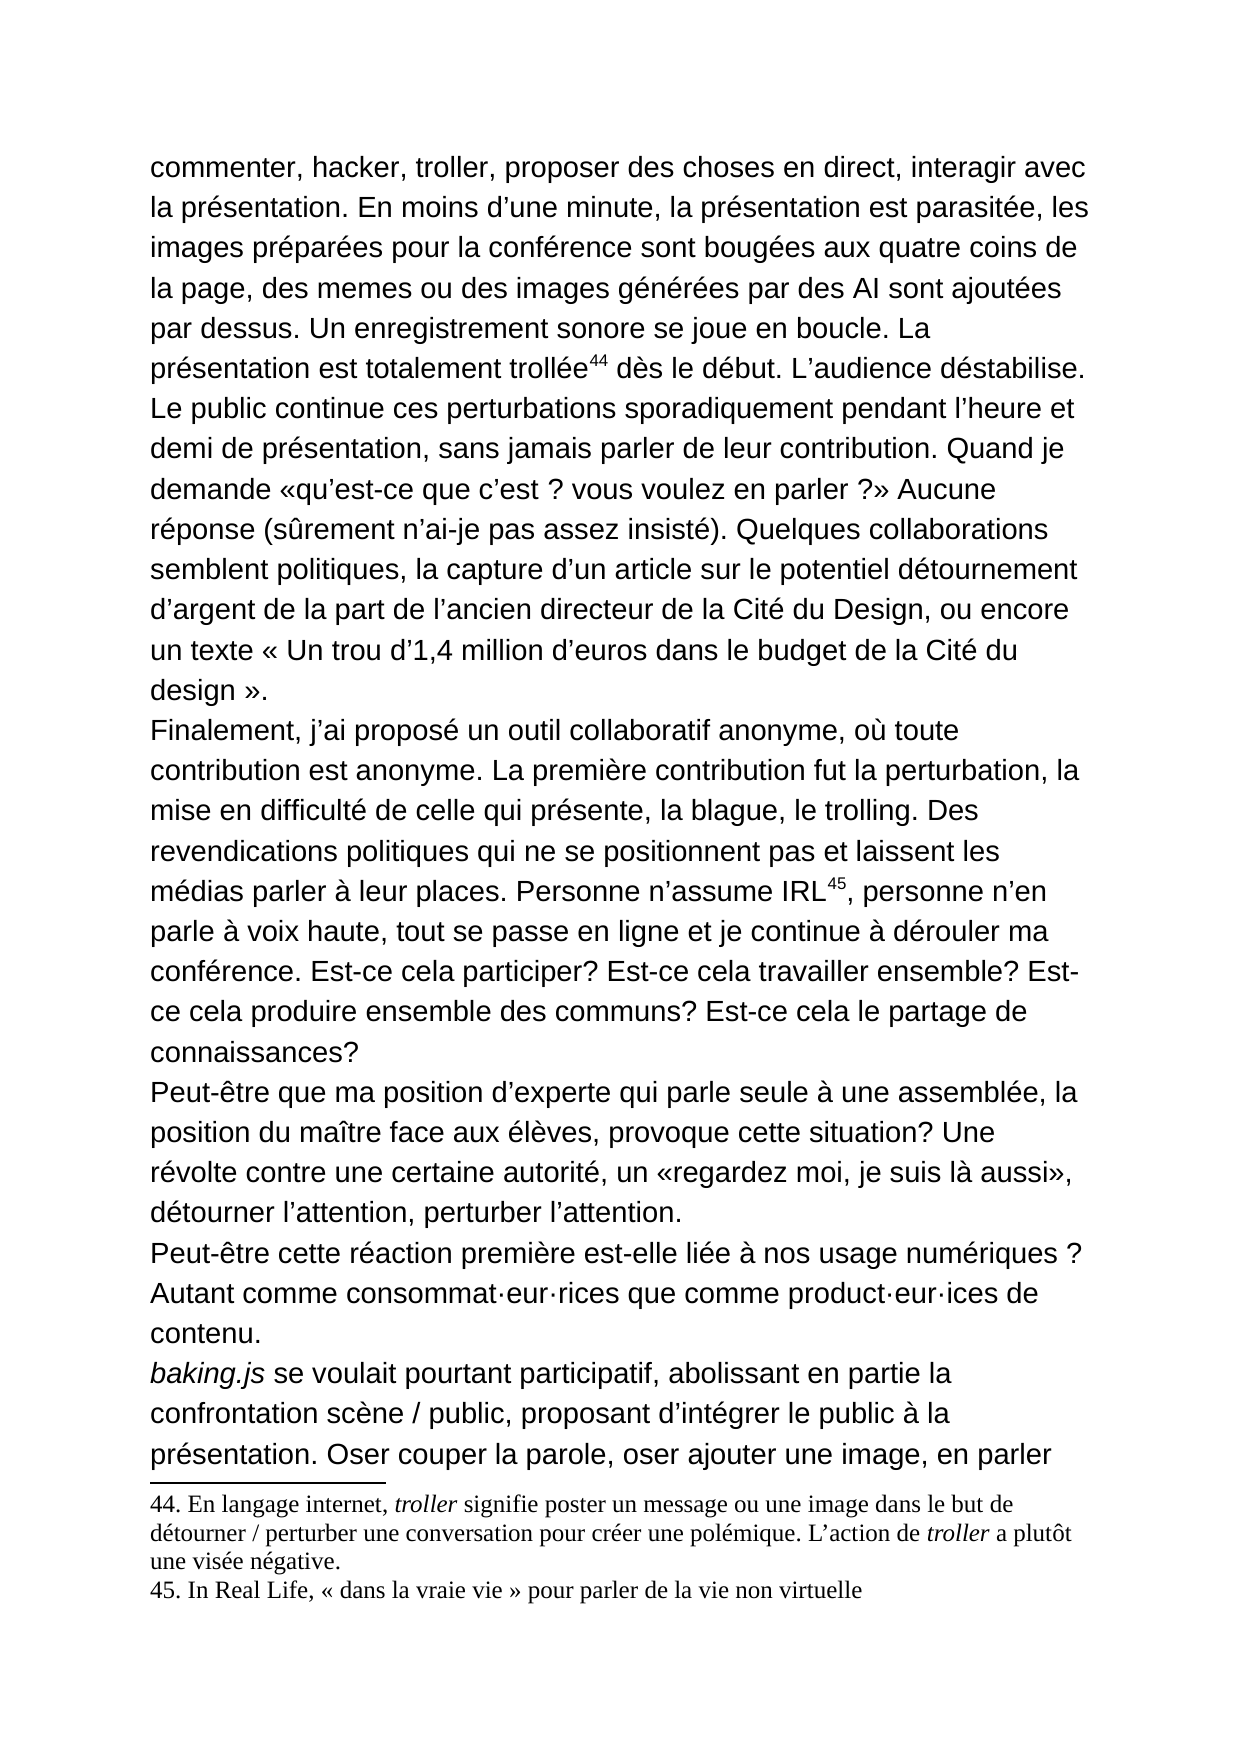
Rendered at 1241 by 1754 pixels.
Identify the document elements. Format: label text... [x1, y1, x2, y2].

text Peut-être cette réaction première est-elle liée à nos usage numériques ? Autant comme consommat·eur·rices que comme product·eur·ices de contenu. [150, 1236, 1090, 1349]
text . In Real Life, « dans la vraie vie » pour parler de la vie non virtuelle [150, 1575, 1090, 1604]
text baking.js se voulait pourtant participatif, abolissant en partie la confrontation scène / public, proposant d’intégrer le public à la présentation. Oser couper la parole, oser ajouter une image, en parler [150, 1356, 1090, 1470]
text . En langage internet, troller signifie poster un message ou une image dans le but de détourner / perturber une conversation pour créer une polémique. L’action de troller a plutôt une visée négative. [150, 1489, 1090, 1575]
text Peut-être que ma position d’experte qui parle seule à une assemblée, la position du maître face aux élèves, provoque cette situation? Une révolte contre une certaine autorité, un «regardez moi, je suis là aussi», détourner l’attention, perturber l’attention. [150, 1075, 1090, 1229]
text Finalement, j’ai proposé un outil collaboratif anonyme, où toute contribution est anonyme. La première contribution fut la perturbation, la mise en difficulté de celle qui présente, la blague, le trolling. Des revendications politiques qui ne se positionnent pas et laissent les médias parler à leur places. Personne n’assume IRL, personne n’en parle à voix haute, tout se passe en ligne et je continue à dérouler ma conférence. Est-ce cela participer? Est-ce cela travailler ensemble? Est-ce cela produire ensemble des communs? Est-ce cela le partage de connaissances? [150, 713, 1090, 1068]
text commenter, hacker, troller, proposer des choses en direct, interagir avec la présentation. En moins d’une minute, la présentation est parasitée, les images préparées pour la conférence sont bougées aux quatre coins de la page, des memes ou des images générées par des AI sont ajoutées par dessus. Un enregistrement sonore se joue en boucle. La présentation est totalement trollée dès le début. L’audience déstabilise. Le public continue ces perturbations sporadiquement pendant l’heure et demi de présentation, sans jamais parler de leur contribution. Quand je demande «qu’est-ce que c’est ? vous voulez en parler ?» Aucune réponse (sûrement n’ai-je pas assez insisté). Quelques collaborations semblent politiques, la capture d’un article sur le potentiel détournement d’argent de la part de l’ancien directeur de la Cité du Design, ou encore un texte « Un trou d’1,4 million d’euros dans le budget de la Cité du design ». [150, 150, 1090, 706]
